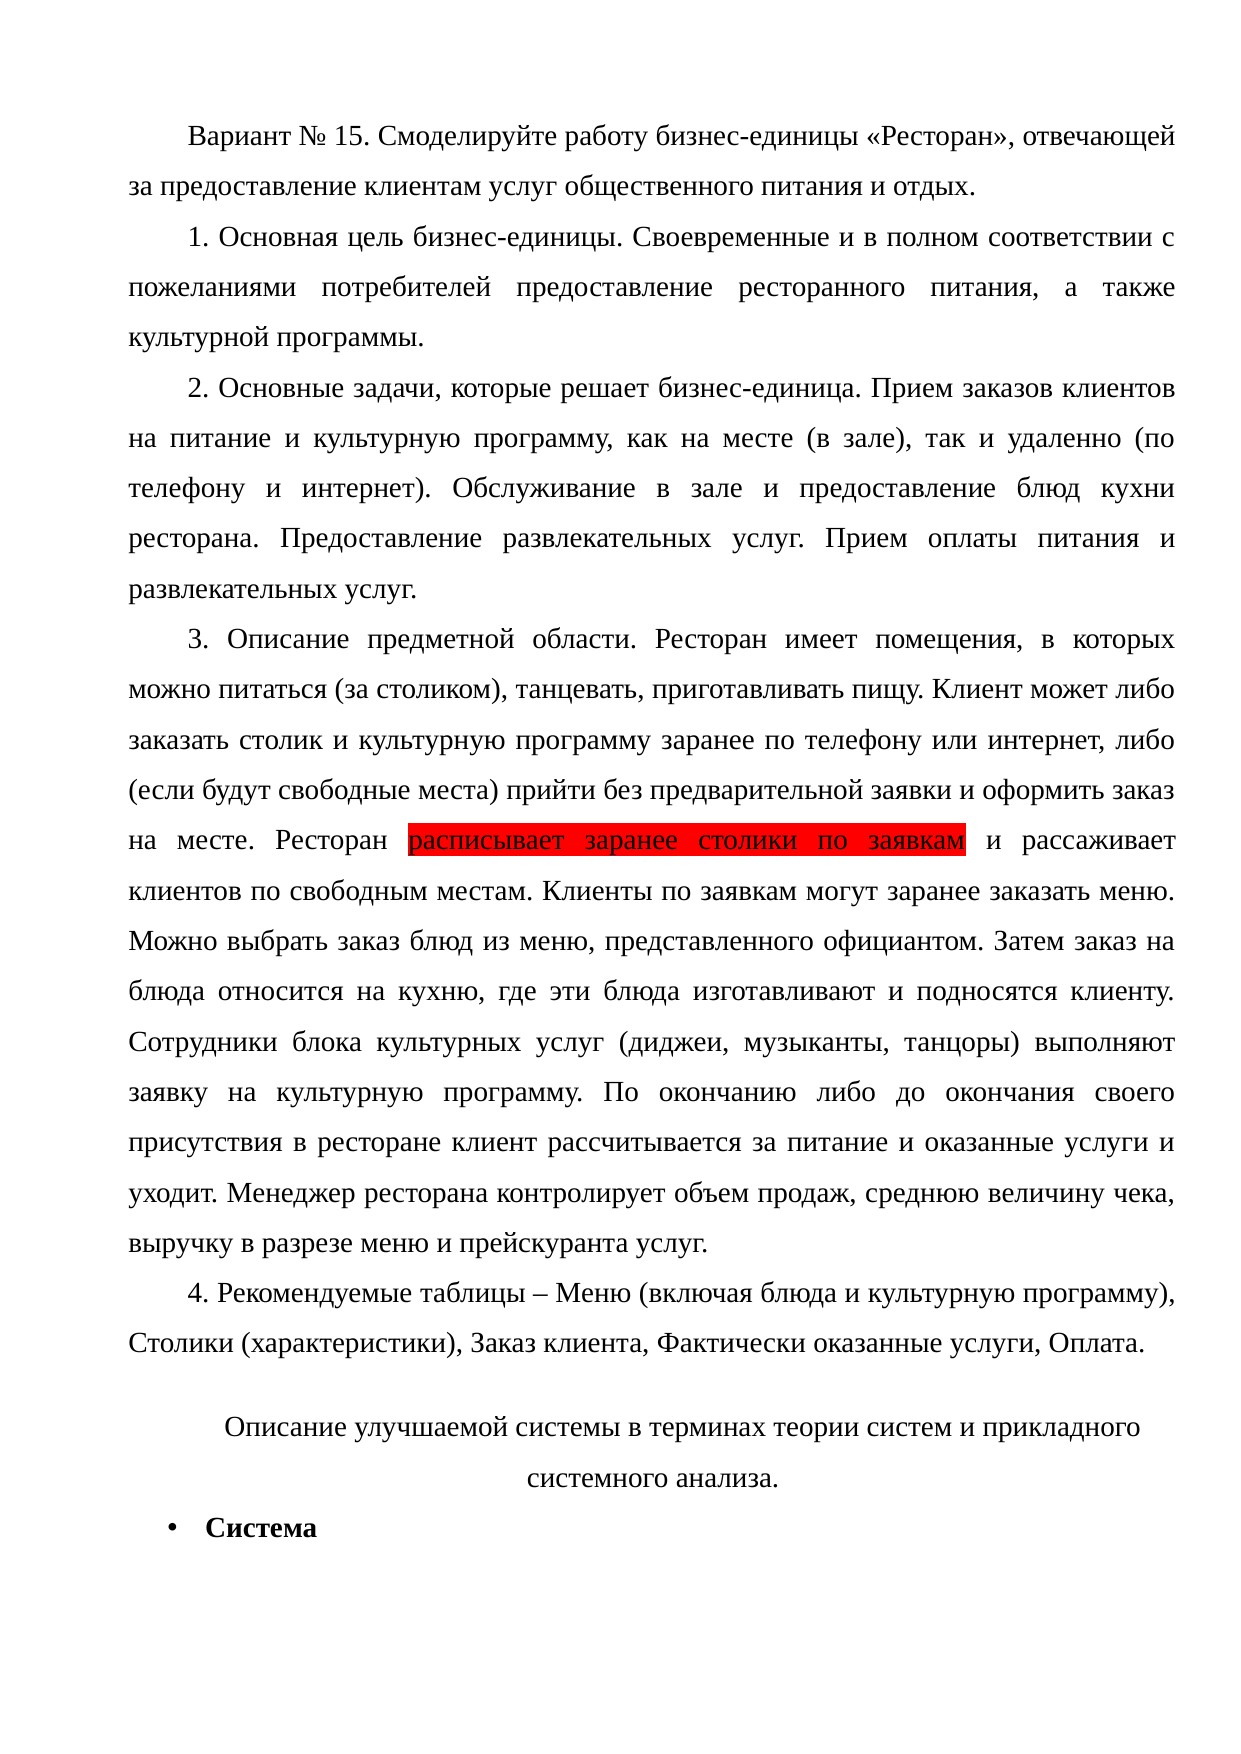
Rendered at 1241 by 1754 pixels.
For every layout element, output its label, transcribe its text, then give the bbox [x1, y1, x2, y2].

text 3. Описание предметной области. Ресторан имеет помещения, в которых можно питаться (за столиком), танцевать, приготавливать пищу. Клиент может либо заказать столик и культурную программу заранее по телефону или интернет, либо (если будут свободные места) прийти без предварительной заявки и оформить заказ на месте. Ресторан расписывает заранее столики по заявкам и рассаживает клиентов по свободным местам. Клиенты по заявкам могут заранее заказать меню. Можно выбрать заказ блюд из меню, представленного официантом. Затем заказ на блюда относится на кухню, где эти блюда изготавливают и подносятся клиенту. Сотрудники блока культурных услуг (диджеи, музыканты, танцоры) выполняют заявку на культурную программу. По окончанию либо до окончания своего присутствия в ресторане клиент рассчитывается за питание и оказанные услуги и уходит. Менеджер ресторана контролирует объем продаж, среднюю величину чека, выручку в разрезе меню и прейскуранта услуг. [128, 621, 1176, 1258]
text Описание улучшаемой системы в терминах теории систем и прикладного системного анализа. [130, 1409, 1176, 1493]
text Вариант № 15. Смоделируйте работу бизнес-единицы «Ресторан», отвечающей за предоставление клиентам услуг общественного питания и отдых. [128, 118, 1176, 202]
text 2. Основные задачи, которые решает бизнес-единица. Прием заказов клиентов на питание и культурную программу, как на месте (в зале), так и удаленно (по телефону и интернет). Обслуживание в зале и предоставление блюд кухни ресторана. Предоставление развлекательных услуг. Прием оплаты питания и развлекательных услуг. [128, 370, 1176, 604]
text 1. Основная цель бизнес-единицы. Своевременные и в полном соответствии с пожеланиями потребителей предоставление ресторанного питания, а также культурной программы. [128, 219, 1176, 353]
text 4. Рекомендуемые таблицы – Меню (включая блюда и культурную программу), Столики (характеристики), Заказ клиента, Фактически оказанные услуги, Оплата. [128, 1275, 1176, 1359]
list Система [167, 1510, 1176, 1544]
